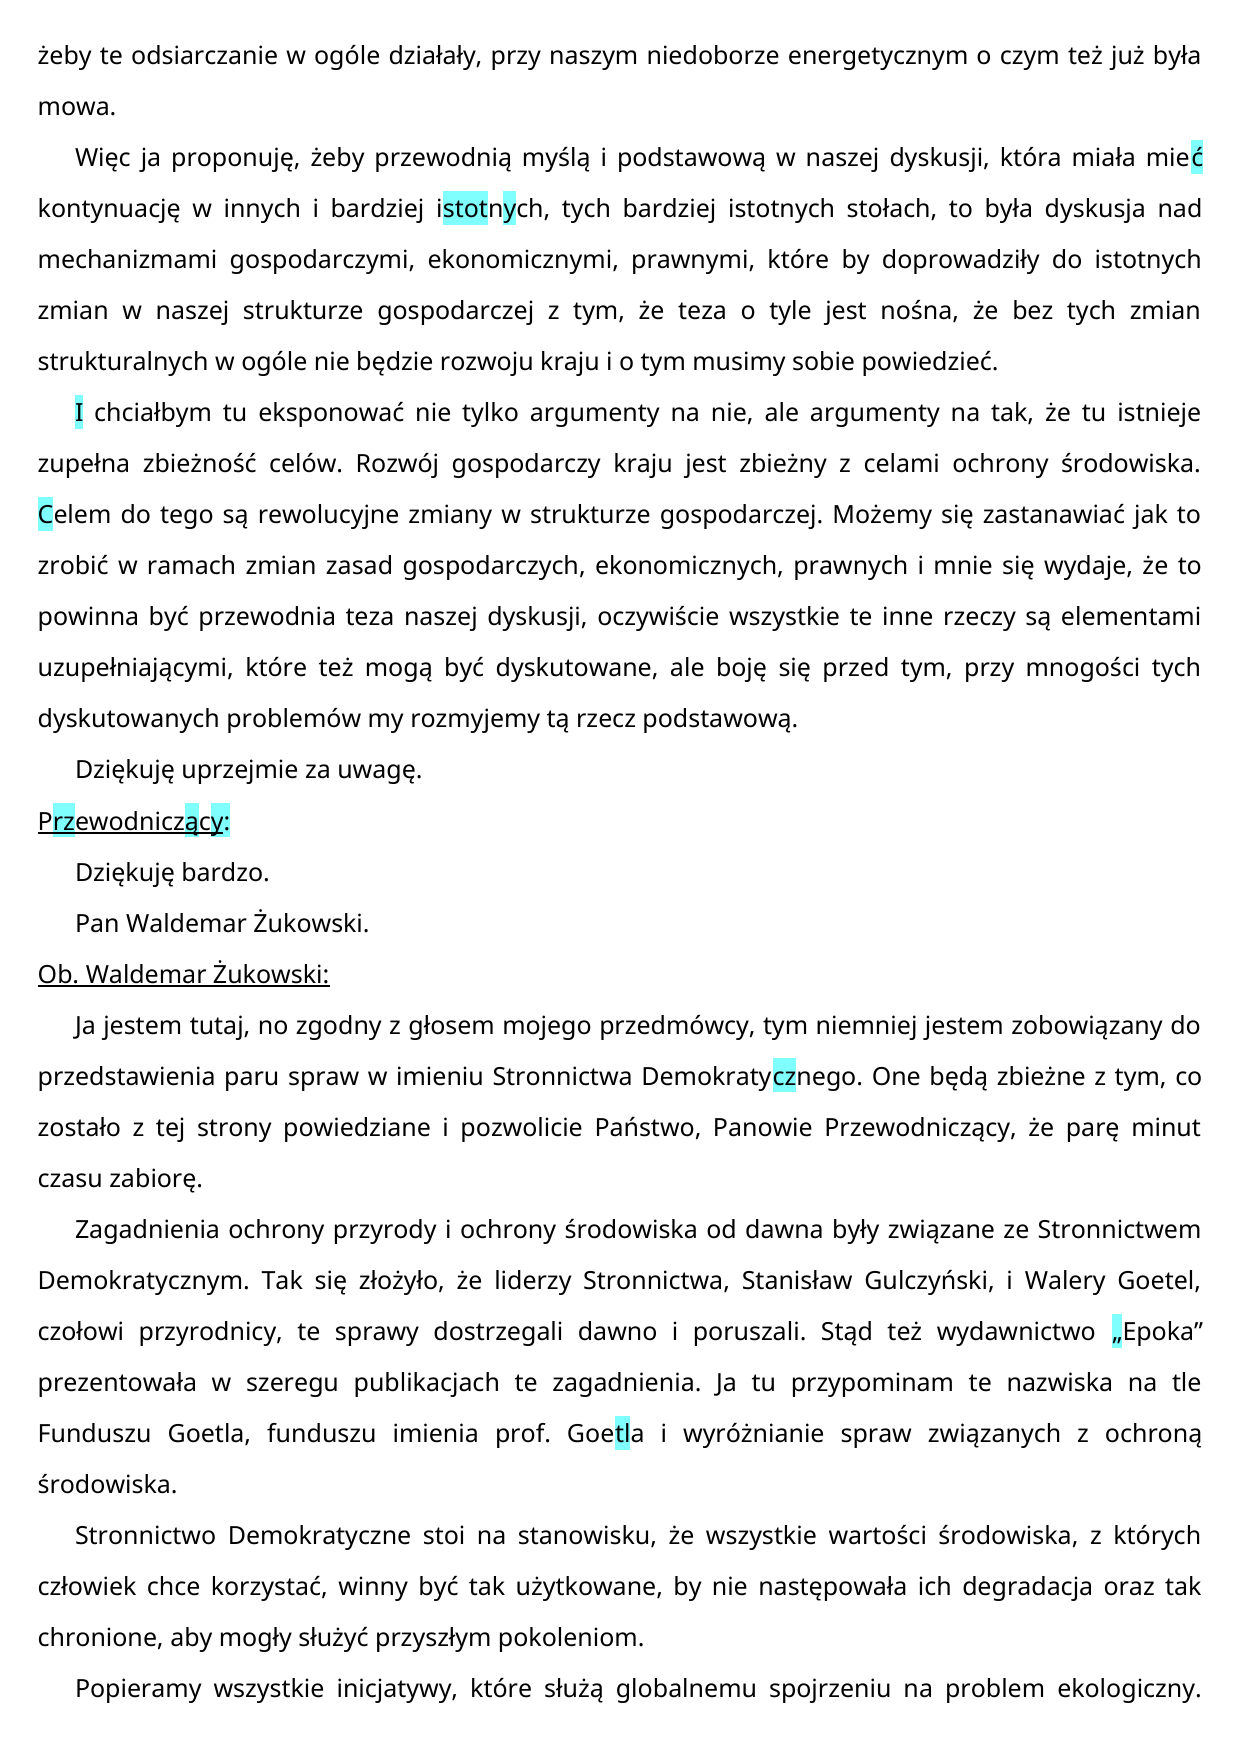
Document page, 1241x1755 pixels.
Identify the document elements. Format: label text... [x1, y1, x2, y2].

text Przewodniczący: [37, 803, 1203, 837]
text Dziękuję bardzo. [37, 854, 1203, 888]
text Ob. Waldemar Żukowski: [37, 956, 1203, 990]
text I chciałbym tu eksponować nie tylko argumenty na nie, ale argumenty na tak, że tu istnieje zupełna zbieżność celów. Rozwój gospodarczy kraju jest zbieżny z celami ochrony środowiska. Celem do tego są rewolucyjne zmiany w strukturze gospodarczej. Możemy się zastanawiać jak to zrobić w ramach zmian zasad gospodarczych, ekonomicznych, prawnych i mnie się wydaje, że to powinna być przewodnia teza naszej dyskusji, oczywiście wszystkie te inne rzeczy są elementami uzupełniającymi, które też mogą być dyskutowane, ale boję się przed tym, przy mnogości tych dyskutowanych problemów my rozmyjemy tą rzecz podstawową. [37, 395, 1203, 735]
text Pan Waldemar Żukowski. [37, 905, 1203, 939]
text Stronnictwo Demokratyczne stoi na stanowisku, że wszystkie wartości środowiska, z których człowiek chce korzystać, winny być tak użytkowane, by nie następowała ich degradacja oraz tak chronione, aby mogły służyć przyszłym pokoleniom. [37, 1518, 1203, 1654]
text Więc ja proponuję, żeby przewodnią myślą i podstawową w naszej dyskusji, która miała mieć kontynuację w innych i bardziej istotnych, tych bardziej istotnych stołach, to była dyskusja nad mechanizmami gospodarczymi, ekonomicznymi, prawnymi, które by doprowadziły do istotnych zmian w naszej strukturze gospodarczej z tym, że teza o tyle jest nośna, że bez tych zmian strukturalnych w ogóle nie będzie rozwoju kraju i o tym musimy sobie powiedzieć. [37, 139, 1203, 378]
text Dziękuję uprzejmie za uwagę. [37, 752, 1203, 786]
text Ja jestem tutaj, no zgodny z głosem mojego przedmówcy, tym niemniej jestem zobowiązany do przedstawienia paru spraw w imieniu Stronnictwa Demokratycznego. One będą zbieżne z tym, co zostało z tej strony powiedziane i pozwolicie Państwo, Panowie Przewodniczący, że parę minut czasu zabiorę. [37, 1007, 1203, 1194]
text Popieramy wszystkie inicjatywy, które służą globalnemu spojrzeniu na problem ekologiczny. [37, 1671, 1203, 1705]
text żeby te odsiarczanie w ogóle działały, przy naszym niedoborze energetycznym o czym też już była mowa. [37, 37, 1203, 123]
text Zagadnienia ochrony przyrody i ochrony środowiska od dawna były związane ze Stronnictwem Demokratycznym. Tak się złożyło, że liderzy Stronnictwa, Stanisław Gulczyński, i Walery Goetel, czołowi przyrodnicy, te sprawy dostrzegali dawno i poruszali. Stąd też wydawnictwo „Epoka” prezentowała w szeregu publikacjach te zagadnienia. Ja tu przypominam te nazwiska na tle Funduszu Goetla, funduszu imienia prof. Goetla i wyróżnianie spraw związanych z ochroną środowiska. [37, 1211, 1203, 1501]
